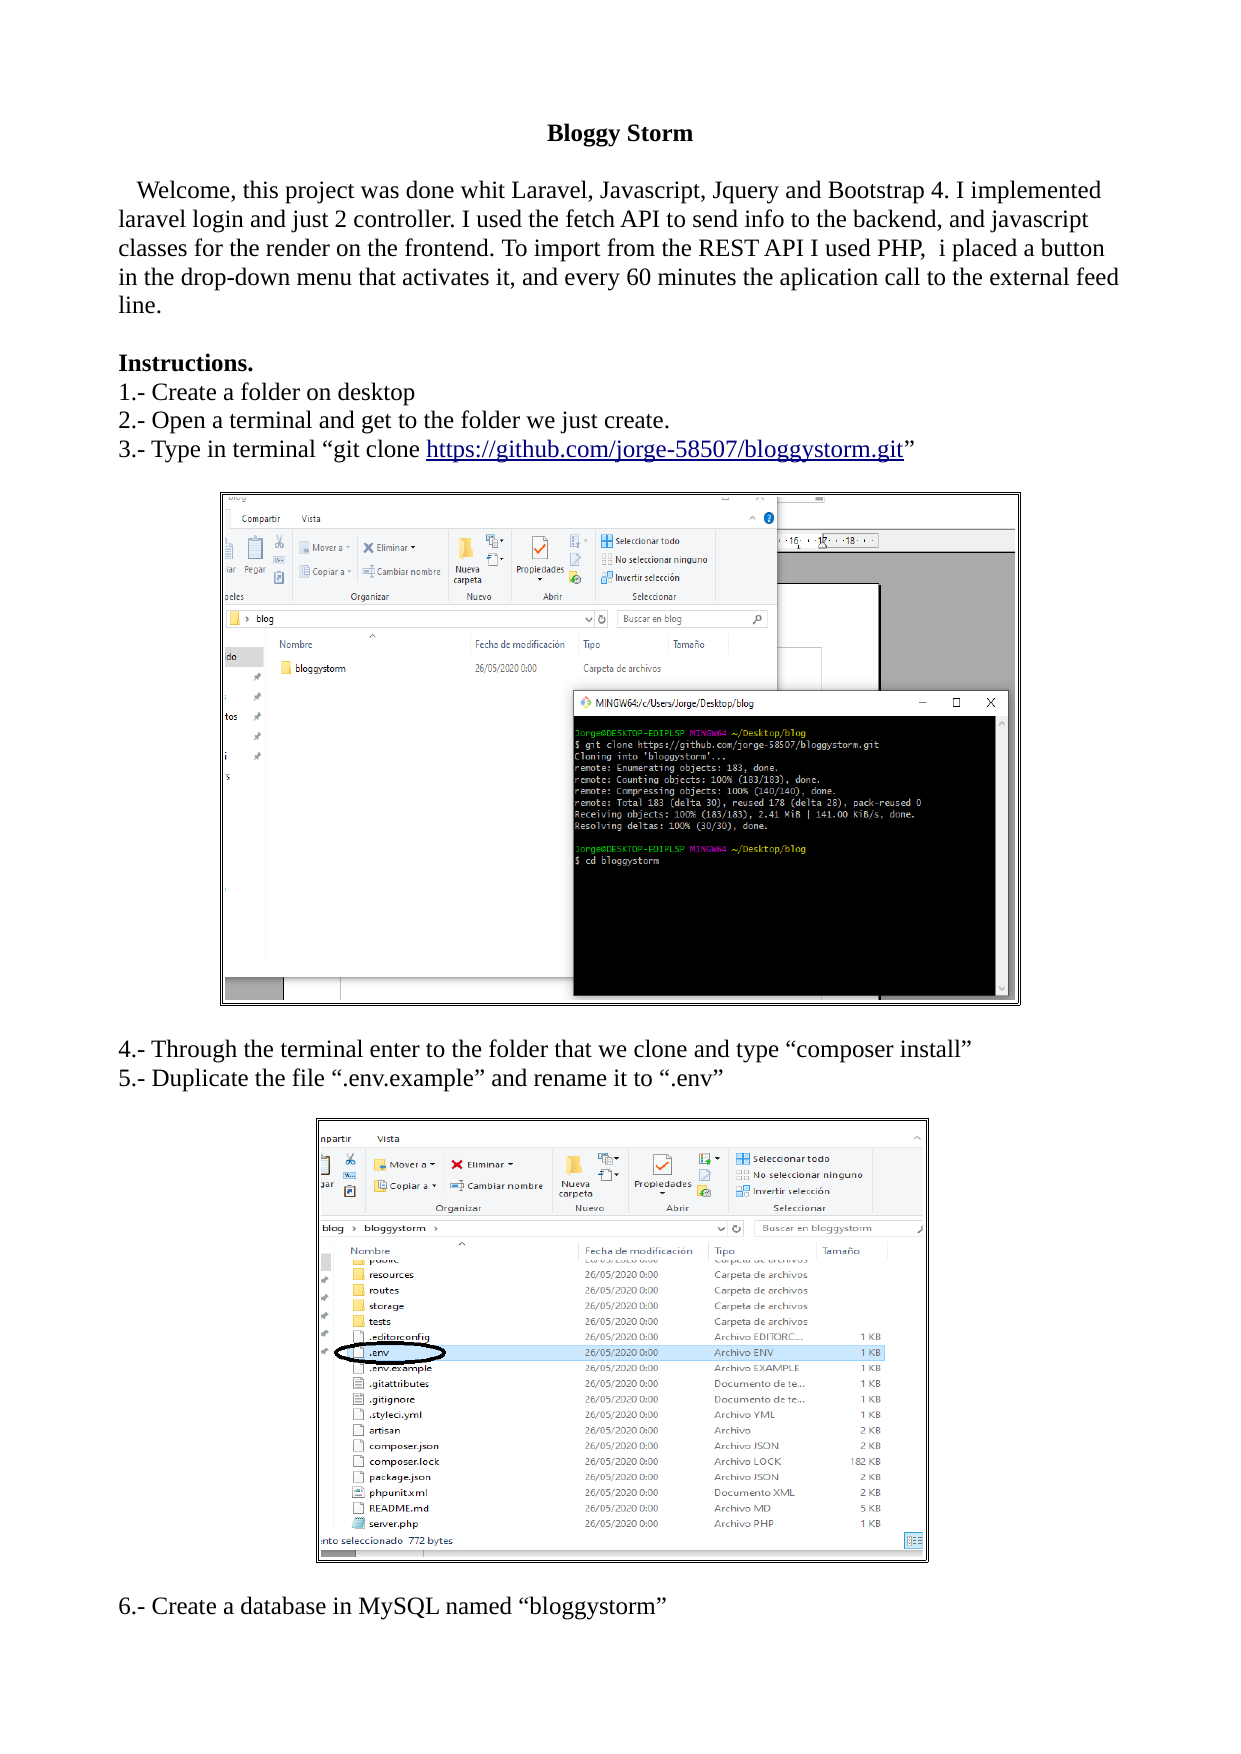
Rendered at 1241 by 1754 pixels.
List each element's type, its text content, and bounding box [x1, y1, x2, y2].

text 6.- Create a database in MySQL named “bloggystorm” [118, 1591, 1122, 1620]
text Instructions. [118, 348, 1122, 377]
text 1.- Create a folder on desktop [118, 377, 1122, 406]
text Welcome, this project was done whit Laravel, Javascript, Jquery and Bootstrap 4. I implemented laravel login and just 2 controller. I used the fetch API to send info to the backend, and javascript classes for the render on the frontend. To import from the REST API I used PHP, i placed a button in the drop-down menu that activates it, and every 60 minutes the aplication call to the external feed line. [118, 176, 1122, 319]
picture [225, 497, 1015, 1000]
text 2.- Open a terminal and get to the folder we just create. [118, 406, 1122, 434]
picture [321, 1122, 923, 1557]
text 3.- Type in terminal “git clone https://github.com/jorge-58507/bloggystorm.git” [118, 434, 1122, 463]
text 5.- Duplicate the file “.env.example” and rename it to “.env” [118, 1063, 1122, 1091]
text 4.- Through the terminal enter to the folder that we clone and type “composer install” [118, 1034, 1122, 1063]
text Bloggy Storm [118, 118, 1122, 147]
